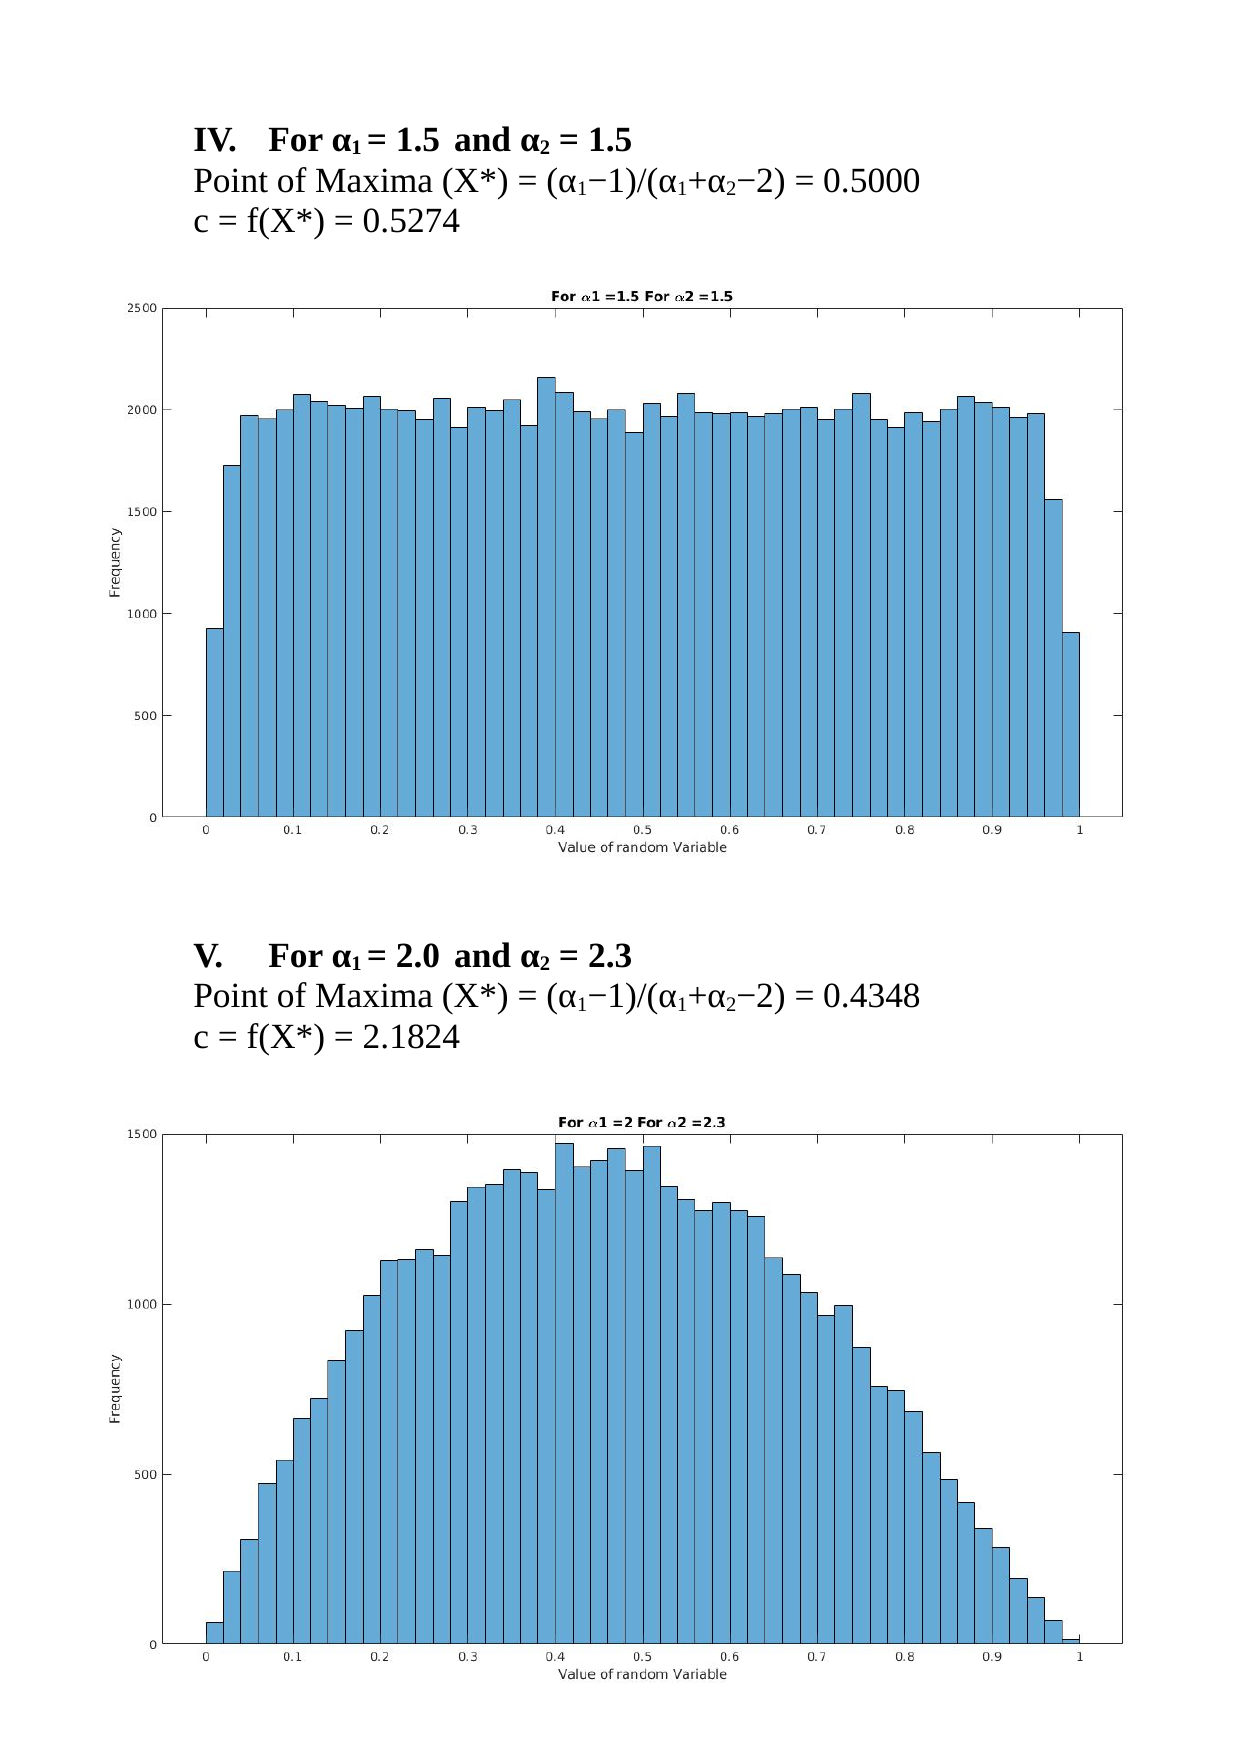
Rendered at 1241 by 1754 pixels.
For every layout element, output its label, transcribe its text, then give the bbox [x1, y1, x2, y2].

text c = f(X*) = 2.1824 [118, 1016, 1122, 1056]
picture [0, 260, 1241, 886]
picture [0, 1086, 1241, 1713]
list V. For α1 = 2.0 and α2 = 2.3 [156, 934, 1122, 975]
text Point of Maxima (X*) = (α1−1)/(α1+α2−2) = 0.4348 [118, 975, 1122, 1016]
text Point of Maxima (X*) = (α1−1)/(α1+α2−2) = 0.5000 [118, 159, 1122, 200]
text c = f(X*) = 0.5274 [118, 200, 1122, 241]
list IV. For α1 = 1.5 and α2 = 1.5 [156, 118, 1122, 159]
